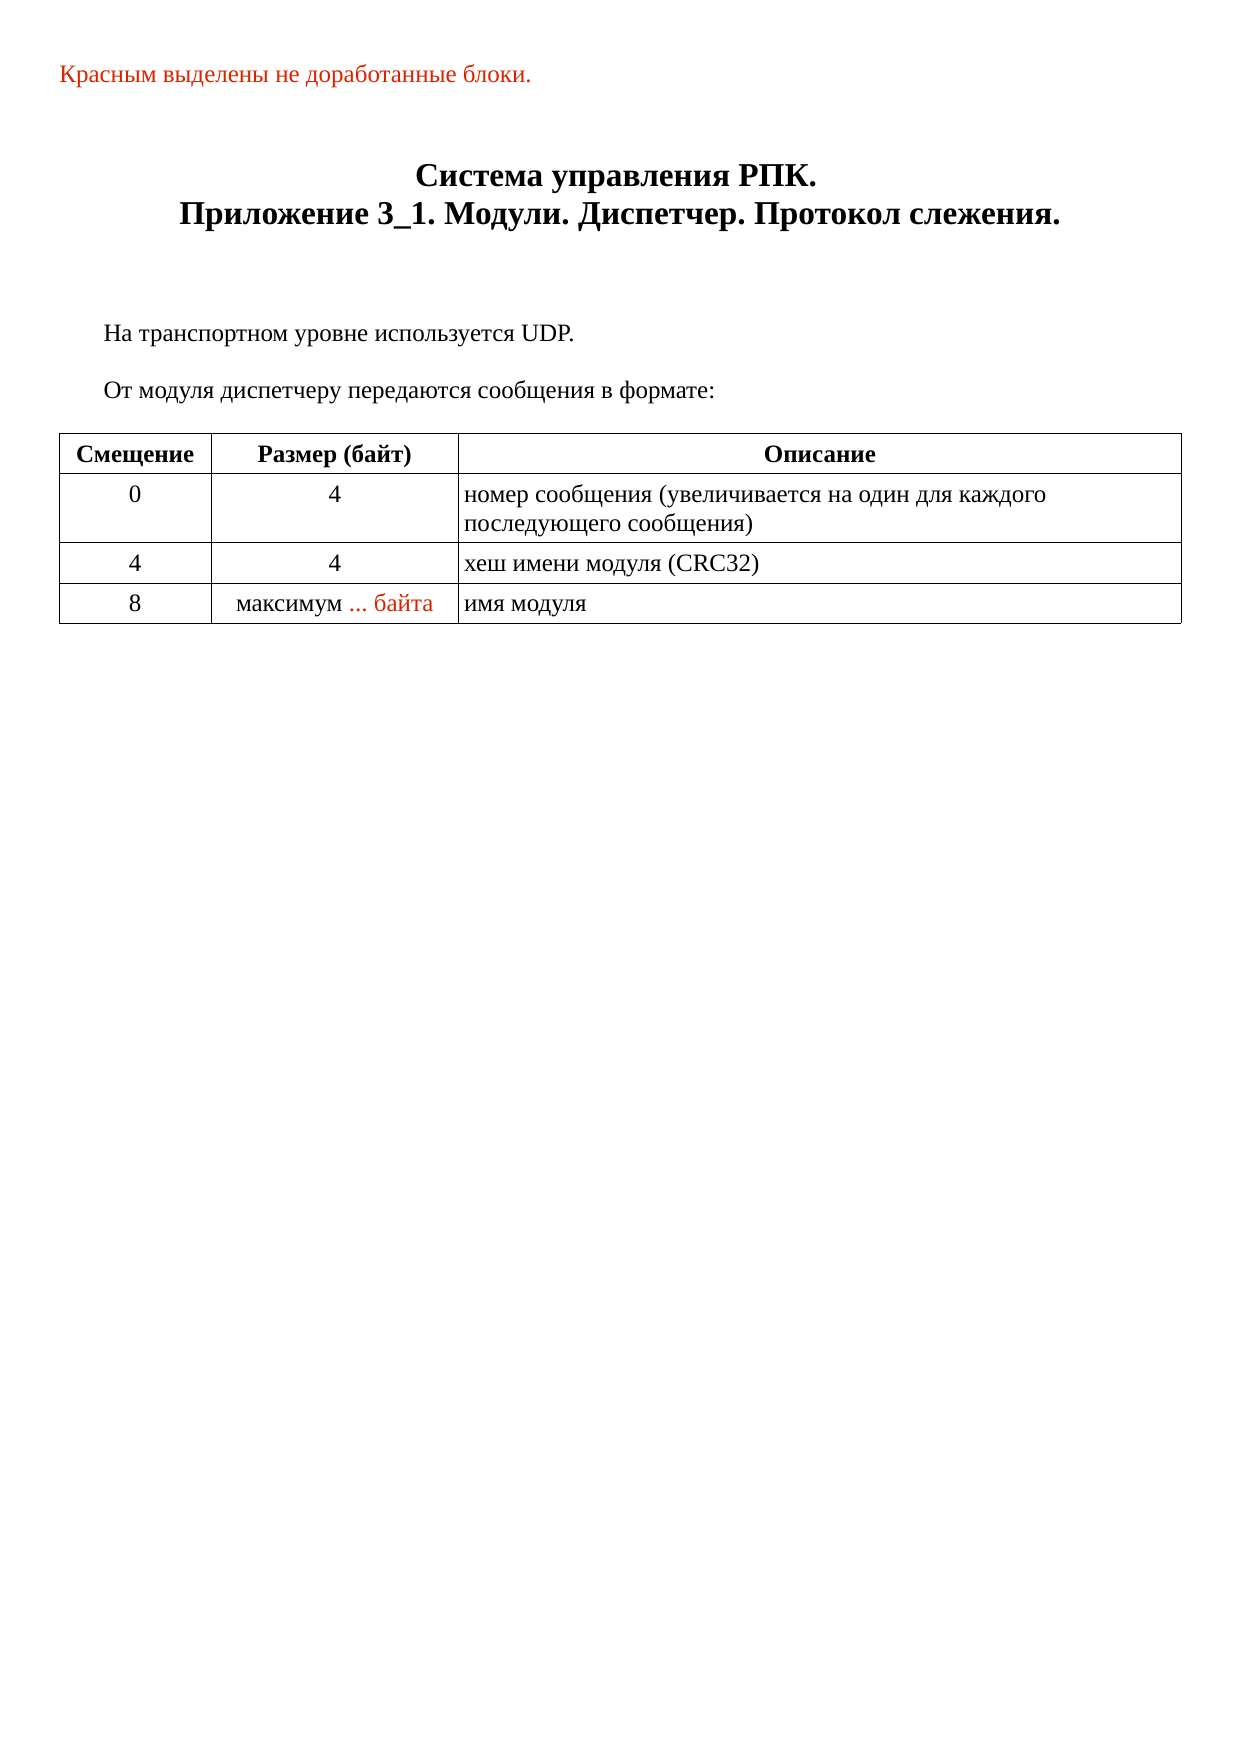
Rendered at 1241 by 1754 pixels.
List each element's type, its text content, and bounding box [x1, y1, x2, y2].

table_header Смещение [60, 434, 211, 473]
table_header Описание [459, 434, 1181, 473]
text На транспортном уровне используется UDP. [59, 318, 1181, 347]
table_cell 4 [60, 543, 211, 582]
table_cell 0 [60, 474, 211, 542]
table_cell 4 [212, 474, 458, 542]
text Система управления РПК. [59, 155, 1181, 193]
table_cell номер сообщения (увеличивается на один для каждого последующего сообщения) [459, 474, 1181, 542]
text Красным выделены не доработанные блоки. [59, 59, 1181, 88]
table_cell 8 [60, 584, 211, 623]
table_cell максимум ... байта [212, 584, 458, 623]
table_cell имя модуля [459, 584, 1181, 623]
table_cell хеш имени модуля (CRC32) [459, 543, 1181, 582]
text От модуля диспетчеру передаются сообщения в формате: [59, 375, 1181, 404]
text Приложение 3_1. Модули. Диспетчер. Протокол слежения. [59, 193, 1181, 232]
table_header Размер (байт) [212, 434, 458, 473]
table_cell 4 [212, 543, 458, 582]
